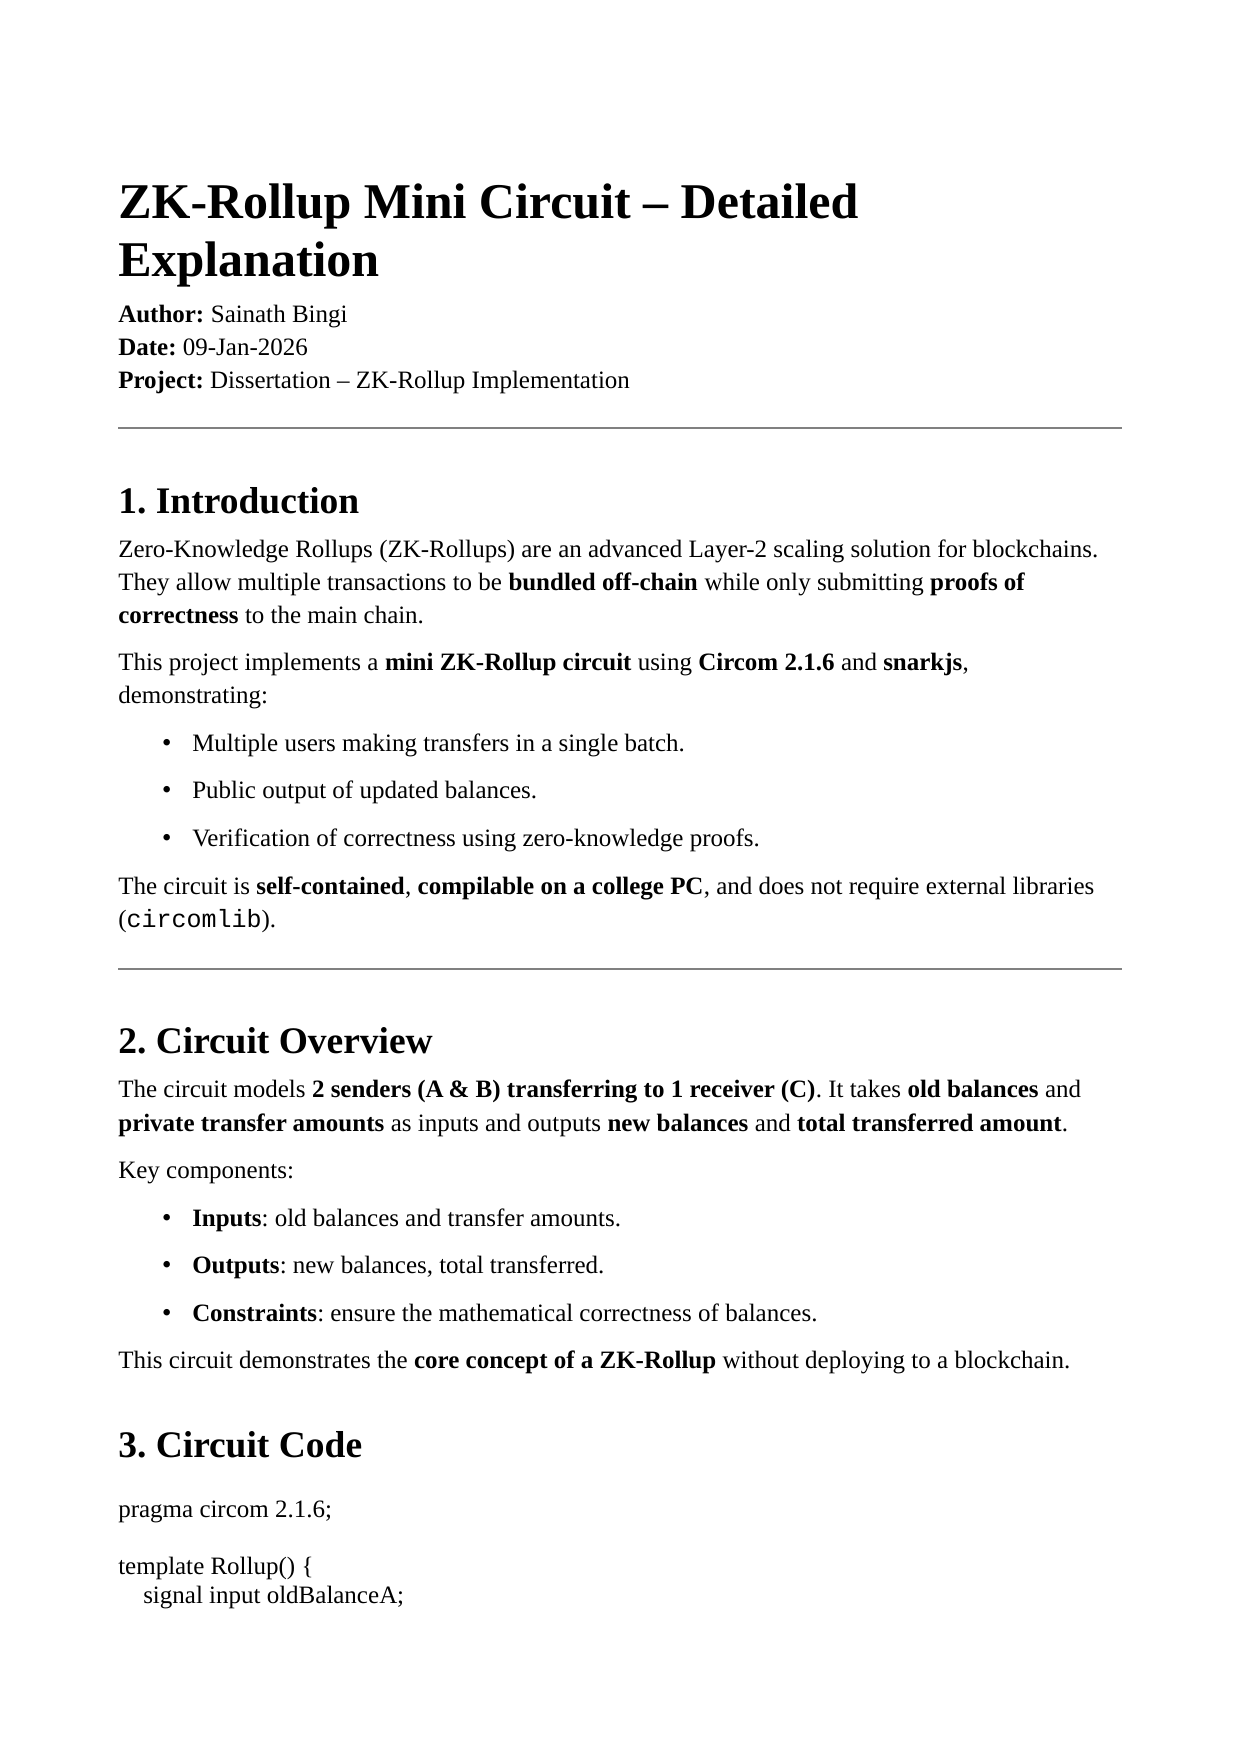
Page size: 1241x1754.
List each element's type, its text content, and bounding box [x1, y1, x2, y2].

list Constraints: ensure the mathematical correctness of balances. [162, 1298, 1122, 1327]
text This project implements a mini ZK-Rollup circuit using Circom 2.1.6 and snarkjs, demonstrating: [118, 647, 1122, 709]
text Author: Sainath Bingi Date: 09-Jan-2026 Project: Dissertation – ZK-Rollup Implementation [118, 299, 1122, 394]
list Multiple users making transfers in a single batch. [162, 728, 1122, 757]
text template Rollup() { [118, 1551, 1122, 1580]
list Inputs: old balances and transfer amounts. [162, 1203, 1122, 1232]
text pragma circom 2.1.6; [118, 1494, 1122, 1523]
text This circuit demonstrates the core concept of a ZK-Rollup without deploying to a blockchain. [118, 1346, 1122, 1374]
subtitle ZK-Rollup Mini Circuit – Detailed Explanation [118, 172, 1122, 287]
list Verification of correctness using zero-knowledge proofs. [162, 823, 1122, 852]
text Zero-Knowledge Rollups (ZK-Rollups) are an advanced Layer-2 scaling solution for blockchains. They allow multiple transactions to be bundled off-chain while only submitting proofs of correctness to the main chain. [118, 534, 1122, 628]
subtitle 1. Introduction [118, 478, 1122, 521]
list Public output of updated balances. [162, 776, 1122, 804]
text signal input oldBalanceA; [118, 1580, 1122, 1609]
text Key components: [118, 1155, 1122, 1184]
subtitle 2. Circuit Overview [118, 1019, 1122, 1062]
text 3. Circuit Code [118, 1422, 1122, 1465]
text The circuit is self-contained, compilable on a college PC, and does not require external libraries (circomlib). [118, 871, 1122, 935]
text The circuit models 2 senders (A & B) transferring to 1 receiver (C). It takes old balances and private transfer amounts as inputs and outputs new balances and total transferred amount. [118, 1074, 1122, 1136]
list Outputs: new balances, total transferred. [162, 1250, 1122, 1279]
